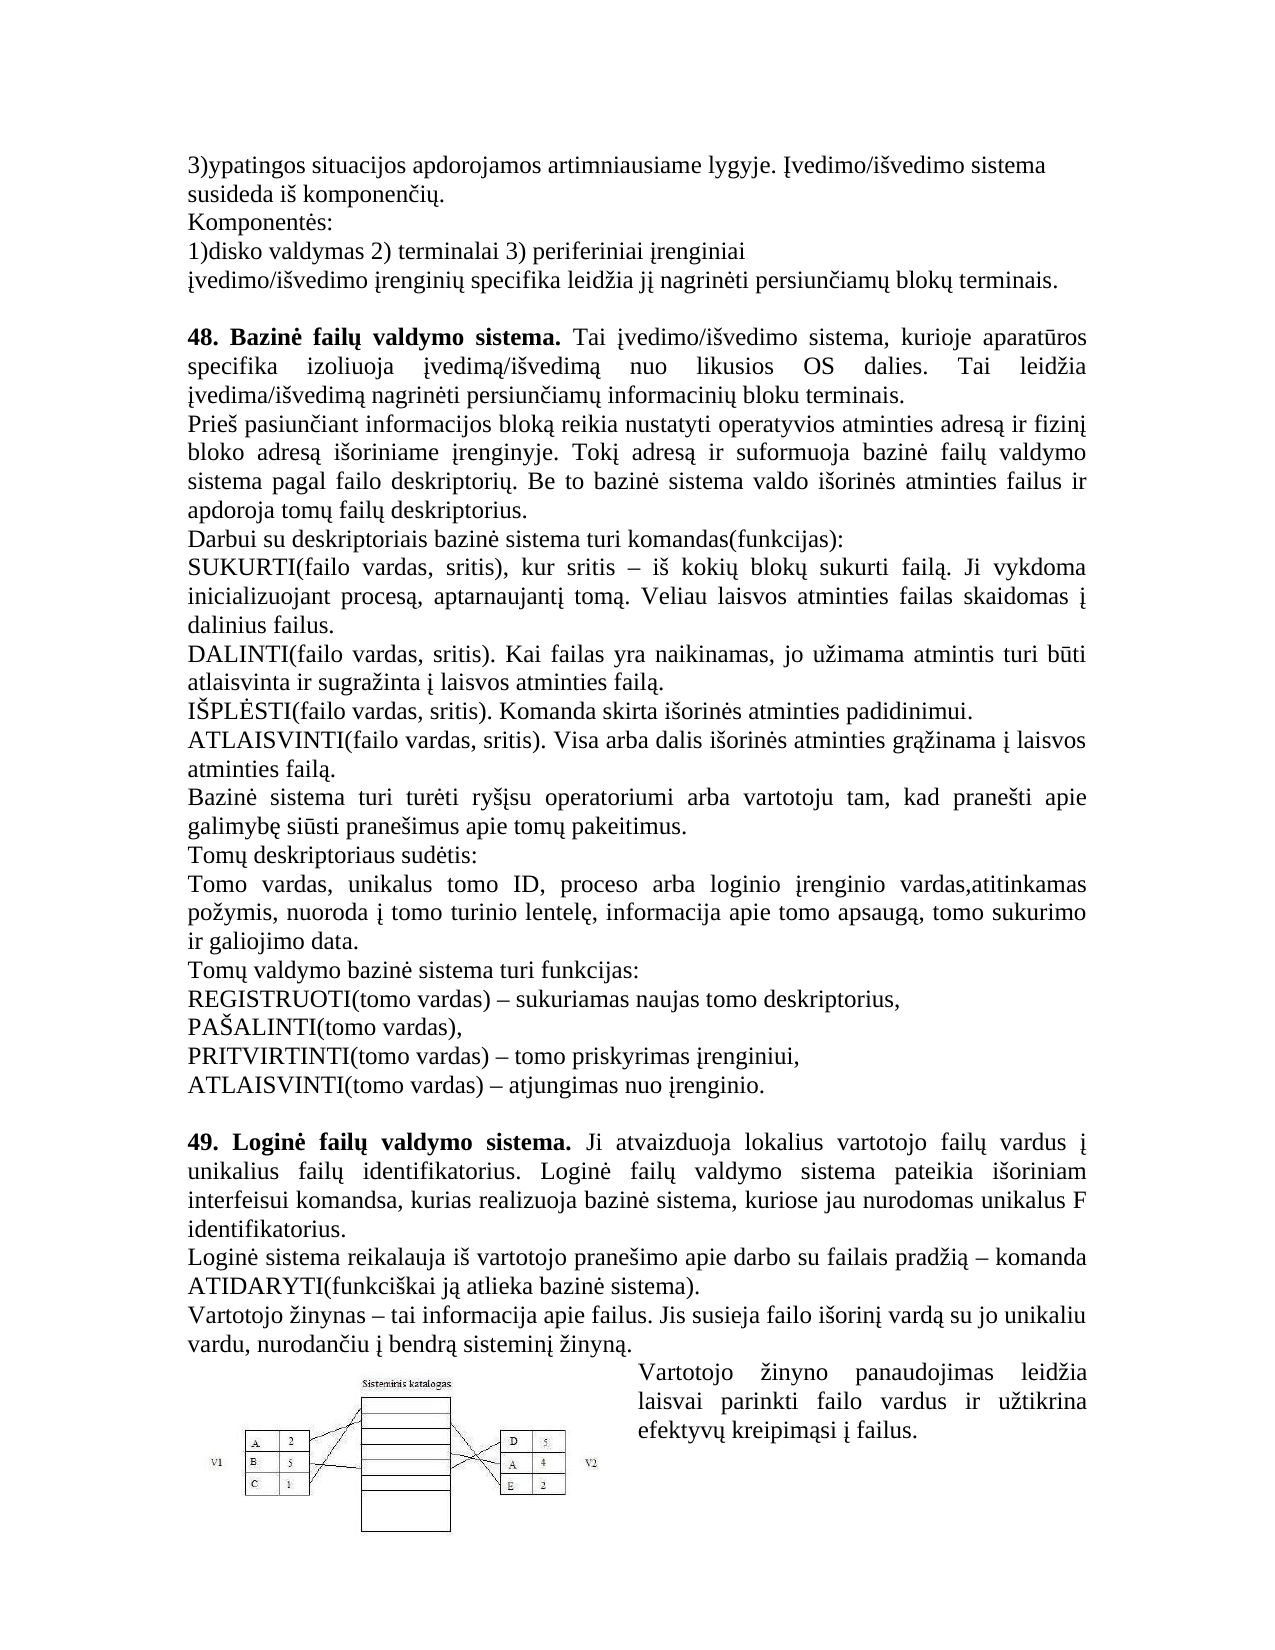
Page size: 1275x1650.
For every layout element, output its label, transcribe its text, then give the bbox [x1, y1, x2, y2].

text Vartotojo žinynas – tai informacija apie failus. Jis susieja failo išorinį vardą su jo unikaliu vardu, nurodančiu į bendrą sisteminį žinyną. [187, 1300, 1087, 1357]
text IŠPLĖSTI(failo vardas, sritis). Komanda skirta išorinės atminties padidinimui. [187, 696, 1087, 725]
text Tomo vardas, unikalus tomo ID, proceso arba loginio įrenginio vardas,atitinkamas požymis, nuoroda į tomo turinio lentelę, informacija apie tomo apsaugą, tomo sukurimo ir galiojimo data. [187, 869, 1087, 955]
text Vartotojo žinyno panaudojimas leidžia laisvai parinkti failo vardus ir užtikrina efektyvų kreipimąsi į failus. [187, 1357, 1087, 1557]
text REGISTRUOTI(tomo vardas) – sukuriamas naujas tomo deskriptorius, [187, 984, 1087, 1012]
text 1)disko valdymas 2) terminalai 3) periferiniai įrenginiai [187, 236, 1087, 265]
text ATLAISVINTI(failo vardas, sritis). Visa arba dalis išorinės atminties grąžinama į laisvos atminties failą. [187, 725, 1087, 782]
text Prieš pasiunčiant informacijos bloką reikia nustatyti operatyvios atminties adresą ir fizinį bloko adresą išoriniame įrenginyje. Tokį adresą ir suformuoja bazinė failų valdymo sistema pagal failo deskriptorių. Be to bazinė sistema valdo išorinės atminties failus ir apdoroja tomų failų deskriptorius. [187, 409, 1087, 524]
text PAŠALINTI(tomo vardas), [187, 1012, 1087, 1041]
text Loginė sistema reikalauja iš vartotojo pranešimo apie darbo su failais pradžią – komanda ATIDARYTI(funkciškai ją atlieka bazinė sistema). [187, 1242, 1087, 1300]
text 48. Bazinė failų valdymo sistema. Tai įvedimo/išvedimo sistema, kurioje aparatūros specifika izoliuoja įvedimą/išvedimą nuo likusios OS dalies. Tai leidžia įvedima/išvedimą nagrinėti persiunčiamų informacinių bloku terminais. [187, 322, 1087, 409]
text DALINTI(failo vardas, sritis). Kai failas yra naikinamas, jo užimama atmintis turi būti atlaisvinta ir sugražinta į laisvos atminties failą. [187, 639, 1087, 696]
text 49. Loginė failų valdymo sistema. Ji atvaizduoja lokalius vartotojo failų vardus į unikalius failų identifikatorius. Loginė failų valdymo sistema pateikia išoriniam interfeisui komandsa, kurias realizuoja bazinė sistema, kuriose jau nurodomas unikalus F identifikatorius. [187, 1127, 1087, 1242]
text Bazinė sistema turi turėti ryšįsu operatoriumi arba vartotoju tam, kad pranešti apie galimybę siūsti pranešimus apie tomų pakeitimus. [187, 782, 1087, 840]
text 3)ypatingos situacijos apdorojamos artimniausiame lygyje. Įvedimo/išvedimo sistema susideda iš komponenčių. [187, 150, 1087, 207]
text Tomų deskriptoriaus sudėtis: [187, 840, 1087, 869]
text Tomų valdymo bazinė sistema turi funkcijas: [187, 955, 1087, 984]
text Komponentės: [187, 207, 1087, 236]
text įvedimo/išvedimo įrenginių specifika leidžia jį nagrinėti persiunčiamų blokų terminais. [187, 265, 1087, 294]
text ATLAISVINTI(tomo vardas) – atjungimas nuo įrenginio. [187, 1070, 1087, 1099]
text PRITVIRTINTI(tomo vardas) – tomo priskyrimas įrenginiui, [187, 1041, 1087, 1070]
picture [189, 1359, 618, 1555]
text Darbui su deskriptoriais bazinė sistema turi komandas(funkcijas): [187, 524, 1087, 552]
text SUKURTI(failo vardas, sritis), kur sritis – iš kokių blokų sukurti failą. Ji vykdoma inicializuojant procesą, aptarnaujantį tomą. Veliau laisvos atminties failas skaidomas į dalinius failus. [187, 552, 1087, 639]
